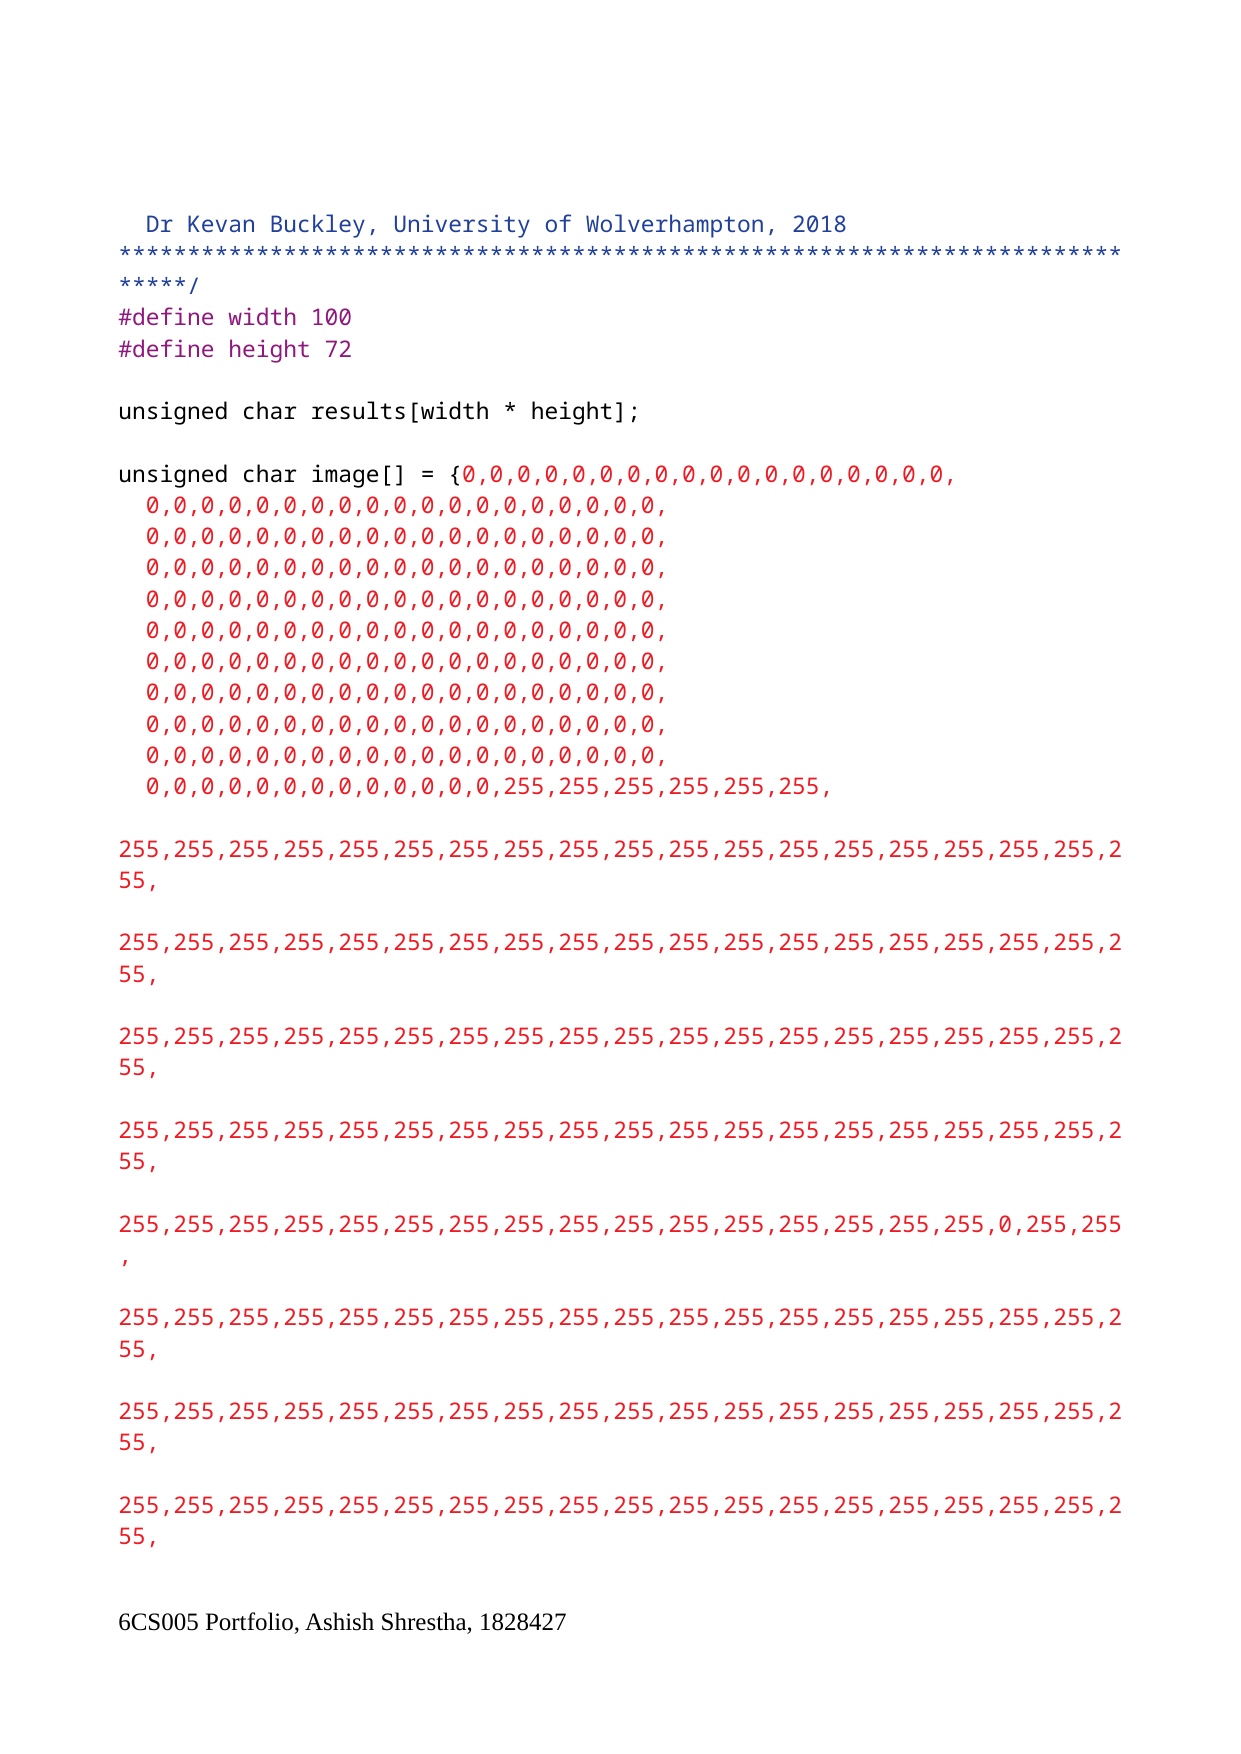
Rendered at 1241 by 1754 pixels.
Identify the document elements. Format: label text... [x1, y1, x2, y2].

text 0,0,0,0,0,0,0,0,0,0,0,0,0,0,0,0,0,0,0, [118, 645, 1122, 676]
text 255,255,255,255,255,255,255,255,255,255,255,255,255,255,255,255,255,255,255, [118, 895, 1122, 989]
text unsigned char results[width * height]; [118, 395, 1122, 426]
text 0,0,0,0,0,0,0,0,0,0,0,0,0,0,0,0,0,0,0, [118, 614, 1122, 645]
text 255,255,255,255,255,255,255,255,255,255,255,255,255,255,255,255,255,255,255, [118, 1083, 1122, 1176]
text unsigned char image[] = {0,0,0,0,0,0,0,0,0,0,0,0,0,0,0,0,0,0, [118, 458, 1122, 489]
text 255,255,255,255,255,255,255,255,255,255,255,255,255,255,255,255,255,255,255, [118, 1364, 1122, 1458]
text 255,255,255,255,255,255,255,255,255,255,255,255,255,255,255,255,255,255,255, [118, 801, 1122, 895]
text Dr Kevan Buckley, University of Wolverhampton, 2018 [118, 208, 1122, 239]
text 0,0,0,0,0,0,0,0,0,0,0,0,0,0,0,0,0,0,0, [118, 708, 1122, 739]
text 255,255,255,255,255,255,255,255,255,255,255,255,255,255,255,255,255,255,255, [118, 1270, 1122, 1364]
text 255,255,255,255,255,255,255,255,255,255,255,255,255,255,255,255,0,255,255, [118, 1176, 1122, 1270]
text 255,255,255,255,255,255,255,255,255,255,255,255,255,255,255,255,255,255,255, [118, 989, 1122, 1083]
text #define height 72 [118, 333, 1122, 364]
text 0,0,0,0,0,0,0,0,0,0,0,0,0,255,255,255,255,255,255, [118, 770, 1122, 801]
text 255,255,255,255,255,255,255,255,255,255,255,255,255,255,255,255,255,255,255, [118, 1458, 1122, 1551]
text 0,0,0,0,0,0,0,0,0,0,0,0,0,0,0,0,0,0,0, [118, 551, 1122, 583]
text ******************************************************************************/ [118, 239, 1122, 301]
text 0,0,0,0,0,0,0,0,0,0,0,0,0,0,0,0,0,0,0, [118, 583, 1122, 614]
text #define width 100 [118, 301, 1122, 333]
text 0,0,0,0,0,0,0,0,0,0,0,0,0,0,0,0,0,0,0, [118, 489, 1122, 520]
text 0,0,0,0,0,0,0,0,0,0,0,0,0,0,0,0,0,0,0, [118, 739, 1122, 770]
text 0,0,0,0,0,0,0,0,0,0,0,0,0,0,0,0,0,0,0, [118, 676, 1122, 708]
text 0,0,0,0,0,0,0,0,0,0,0,0,0,0,0,0,0,0,0, [118, 520, 1122, 551]
